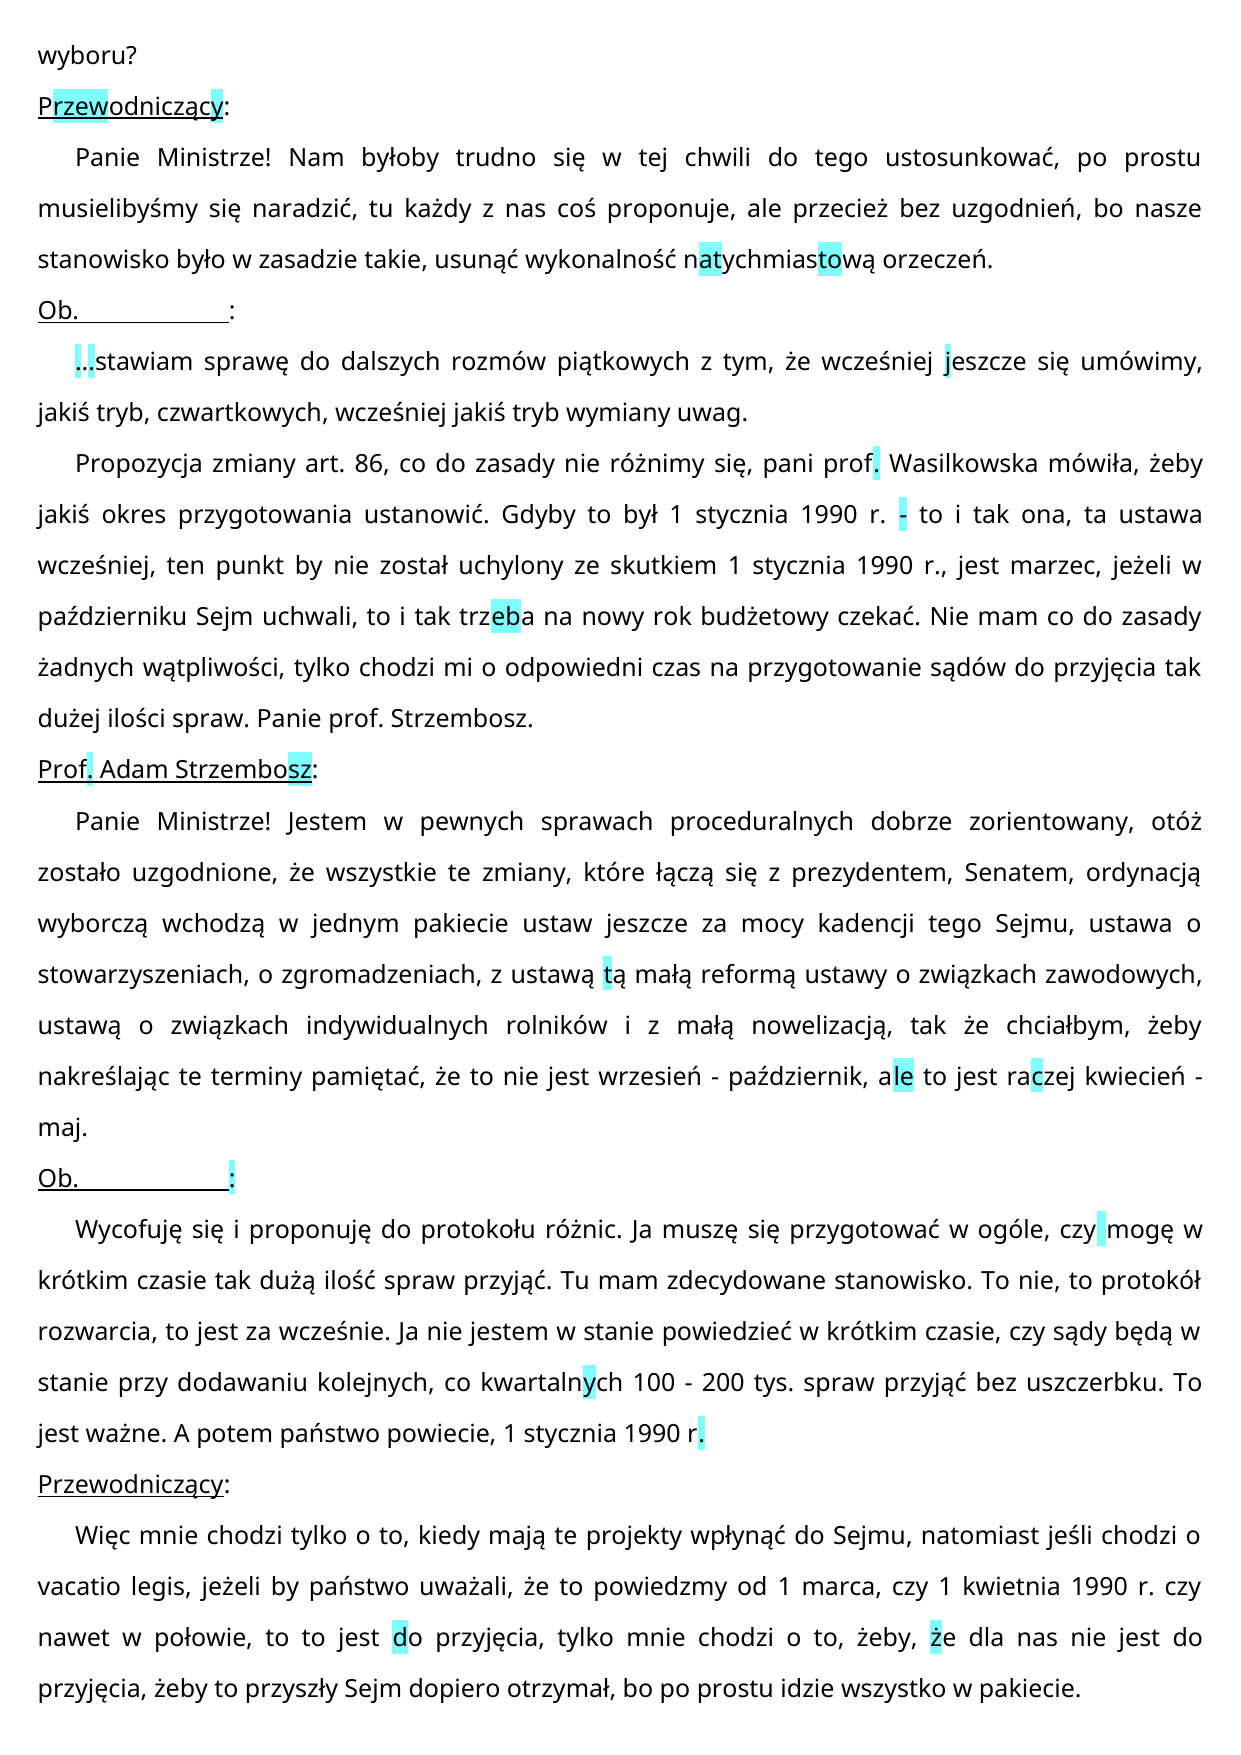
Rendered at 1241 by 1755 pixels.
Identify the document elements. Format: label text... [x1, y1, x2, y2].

text Przewodniczący: [37, 88, 1203, 123]
text ...stawiam sprawę do dalszych rozmów piątkowych z tym, że wcześniej jeszcze się umówimy, jakiś tryb, czwartkowych, wcześniej jakiś tryb wymiany uwag. [37, 344, 1203, 429]
text Panie Ministrze! Jestem w pewnych sprawach proceduralnych dobrze zorientowany, otóż zostało uzgodnione, że wszystkie te zmiany, które łączą się z prezydentem, Senatem, ordynacją wyborczą wchodzą w jednym pakiecie ustaw jeszcze za mocy kadencji tego Sejmu, ustawa o stowarzyszeniach, o zgromadzeniach, z ustawą tą małą reformą ustawy o związkach zawodowych, ustawą o związkach indywidualnych rolników i z małą nowelizacją, tak że chciałbym, żeby nakreślając te terminy pamiętać, że to nie jest wrzesień - październik, ale to jest raczej kwiecień - maj. [37, 803, 1203, 1143]
text Prof. Adam Strzembosz: [37, 752, 1203, 786]
text Propozycja zmiany art. 86, co do zasady nie różnimy się, pani prof. Wasilkowska mówiła, żeby jakiś okres przygotowania ustanowić. Gdyby to był 1 stycznia 1990 r. - to i tak ona, ta ustawa wcześniej, ten punkt by nie został uchylony ze skutkiem 1 stycznia 1990 r., jest marzec, jeżeli w październiku Sejm uchwali, to i tak trzeba na nowy rok budżetowy czekać. Nie mam co do zasady żadnych wątpliwości, tylko chodzi mi o odpowiedni czas na przygotowanie sądów do przyjęcia tak dużej ilości spraw. Panie prof. Strzembosz. [37, 446, 1203, 735]
text Panie Ministrze! Nam byłoby trudno się w tej chwili do tego ustosunkować, po prostu musielibyśmy się naradzić, tu każdy z nas coś proponuje, ale przecież bez uzgodnień, bo nasze stanowisko było w zasadzie takie, usunąć wykonalność natychmiastową orzeczeń. [37, 139, 1203, 276]
text Przewodniczący: [37, 1467, 1203, 1501]
text wyboru? [37, 37, 1203, 72]
text Więc mnie chodzi tylko o to, kiedy mają te projekty wpłynąć do Sejmu, natomiast jeśli chodzi o vacatio legis, jeżeli by państwo uważali, że to powiedzmy od 1 marca, czy 1 kwietnia 1990 r. czy nawet w połowie, to to jest do przyjęcia, tylko mnie chodzi o to, żeby, że dla nas nie jest do przyjęcia, żeby to przyszły Sejm dopiero otrzymał, bo po prostu idzie wszystko w pakiecie. [37, 1518, 1203, 1705]
text Ob. : [37, 1160, 1203, 1194]
text Ob. : [37, 293, 1203, 327]
text Wycofuję się i proponuję do protokołu różnic. Ja muszę się przygotować w ogóle, czy mogę w krótkim czasie tak dużą ilość spraw przyjąć. Tu mam zdecydowane stanowisko. To nie, to protokół rozwarcia, to jest za wcześnie. Ja nie jestem w stanie powiedzieć w krótkim czasie, czy sądy będą w stanie przy dodawaniu kolejnych, co kwartalnych 100 - 200 tys. spraw przyjąć bez uszczerbku. To jest ważne. A potem państwo powiecie, 1 stycznia 1990 r. [37, 1211, 1203, 1450]
